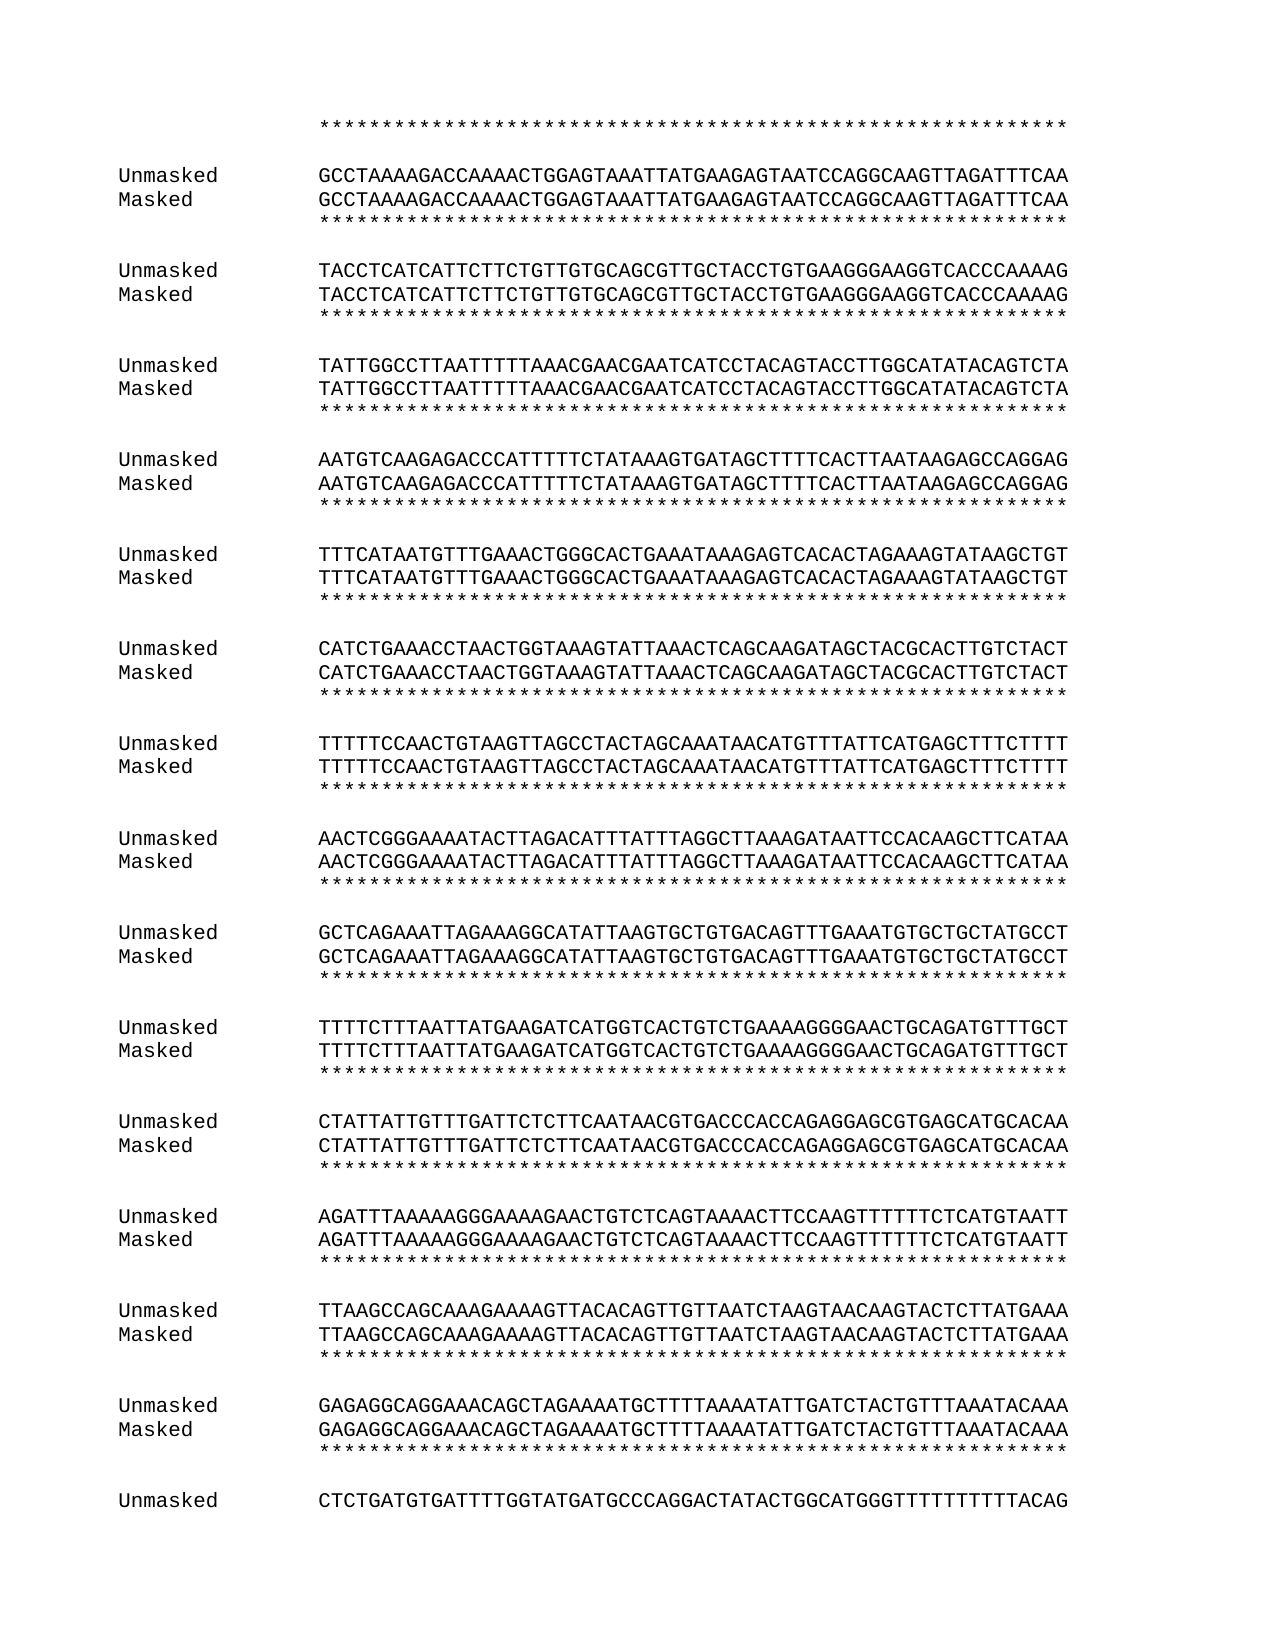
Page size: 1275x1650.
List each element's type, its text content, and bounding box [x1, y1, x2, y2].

text Masked TACCTCATCATTCTTCTGTTGTGCAGCGTTGCTACCTGTGAAGGGAAGGTCACCCAAAAG [118, 284, 1157, 307]
text Masked AATGTCAAGAGACCCATTTTTCTATAAAGTGATAGCTTTTCACTTAATAAGAGCCAGGAG [118, 473, 1157, 496]
text Masked TATTGGCCTTAATTTTTAAACGAACGAATCATCCTACAGTACCTTGGCATATACAGTCTA [118, 378, 1157, 402]
text Unmasked GCCTAAAAGACCAAAACTGGAGTAAATTATGAAGAGTAATCCAGGCAAGTTAGATTTCAA [118, 165, 1157, 189]
text Masked GAGAGGCAGGAAACAGCTAGAAAATGCTTTTAAAATATTGATCTACTGTTTAAATACAAA [118, 1419, 1157, 1442]
text Unmasked TATTGGCCTTAATTTTTAAACGAACGAATCATCCTACAGTACCTTGGCATATACAGTCTA [118, 354, 1157, 378]
text Masked GCTCAGAAATTAGAAAGGCATATTAAGTGCTGTGACAGTTTGAAATGTGCTGCTATGCCT [118, 946, 1157, 969]
text Masked AACTCGGGAAAATACTTAGACATTTATTTAGGCTTAAAGATAATTCCACAAGCTTCATAA [118, 851, 1157, 875]
text ************************************************************ [118, 1064, 1157, 1088]
text Unmasked CTATTATTGTTTGATTCTCTTCAATAACGTGACCCACCAGAGGAGCGTGAGCATGCACAA [118, 1111, 1157, 1135]
text Unmasked TTTCATAATGTTTGAAACTGGGCACTGAAATAAAGAGTCACACTAGAAAGTATAAGCTGT [118, 544, 1157, 567]
text Unmasked GCTCAGAAATTAGAAAGGCATATTAAGTGCTGTGACAGTTTGAAATGTGCTGCTATGCCT [118, 922, 1157, 946]
text ************************************************************ [118, 780, 1157, 804]
text ************************************************************ [118, 496, 1157, 520]
text ************************************************************ [118, 213, 1157, 236]
text Masked TTTCATAATGTTTGAAACTGGGCACTGAAATAAAGAGTCACACTAGAAAGTATAAGCTGT [118, 567, 1157, 591]
text ************************************************************ [118, 118, 1157, 142]
text Masked CTATTATTGTTTGATTCTCTTCAATAACGTGACCCACCAGAGGAGCGTGAGCATGCACAA [118, 1135, 1157, 1158]
text ************************************************************ [118, 591, 1157, 615]
text Masked TTAAGCCAGCAAAGAAAAGTTACACAGTTGTTAATCTAAGTAACAAGTACTCTTATGAAA [118, 1324, 1157, 1348]
text Unmasked CTCTGATGTGATTTTGGTATGATGCCCAGGACTATACTGGCATGGGTTTTTTTTTTACAG [118, 1489, 1157, 1513]
text ************************************************************ [118, 1158, 1157, 1182]
text ************************************************************ [118, 686, 1157, 709]
text ************************************************************ [118, 402, 1157, 426]
text Unmasked TTTTTCCAACTGTAAGTTAGCCTACTAGCAAATAACATGTTTATTCATGAGCTTTCTTTT [118, 733, 1157, 757]
text Masked TTTTTCCAACTGTAAGTTAGCCTACTAGCAAATAACATGTTTATTCATGAGCTTTCTTTT [118, 757, 1157, 780]
text Unmasked AATGTCAAGAGACCCATTTTTCTATAAAGTGATAGCTTTTCACTTAATAAGAGCCAGGAG [118, 449, 1157, 473]
text ************************************************************ [118, 307, 1157, 331]
text Masked CATCTGAAACCTAACTGGTAAAGTATTAAACTCAGCAAGATAGCTACGCACTTGTCTACT [118, 662, 1157, 686]
text Unmasked TTTTCTTTAATTATGAAGATCATGGTCACTGTCTGAAAAGGGGAACTGCAGATGTTTGCT [118, 1017, 1157, 1040]
text ************************************************************ [118, 1253, 1157, 1277]
text ************************************************************ [118, 875, 1157, 898]
text Unmasked AACTCGGGAAAATACTTAGACATTTATTTAGGCTTAAAGATAATTCCACAAGCTTCATAA [118, 827, 1157, 851]
text Unmasked AGATTTAAAAAGGGAAAAGAACTGTCTCAGTAAAACTTCCAAGTTTTTTCTCATGTAATT [118, 1206, 1157, 1229]
text Masked GCCTAAAAGACCAAAACTGGAGTAAATTATGAAGAGTAATCCAGGCAAGTTAGATTTCAA [118, 189, 1157, 213]
text Masked AGATTTAAAAAGGGAAAAGAACTGTCTCAGTAAAACTTCCAAGTTTTTTCTCATGTAATT [118, 1229, 1157, 1253]
text Masked TTTTCTTTAATTATGAAGATCATGGTCACTGTCTGAAAAGGGGAACTGCAGATGTTTGCT [118, 1040, 1157, 1064]
text Unmasked CATCTGAAACCTAACTGGTAAAGTATTAAACTCAGCAAGATAGCTACGCACTTGTCTACT [118, 638, 1157, 662]
text ************************************************************ [118, 1442, 1157, 1466]
text Unmasked GAGAGGCAGGAAACAGCTAGAAAATGCTTTTAAAATATTGATCTACTGTTTAAATACAAA [118, 1395, 1157, 1419]
text Unmasked TTAAGCCAGCAAAGAAAAGTTACACAGTTGTTAATCTAAGTAACAAGTACTCTTATGAAA [118, 1300, 1157, 1324]
text ************************************************************ [118, 969, 1157, 993]
text ************************************************************ [118, 1348, 1157, 1371]
text Unmasked TACCTCATCATTCTTCTGTTGTGCAGCGTTGCTACCTGTGAAGGGAAGGTCACCCAAAAG [118, 260, 1157, 284]
